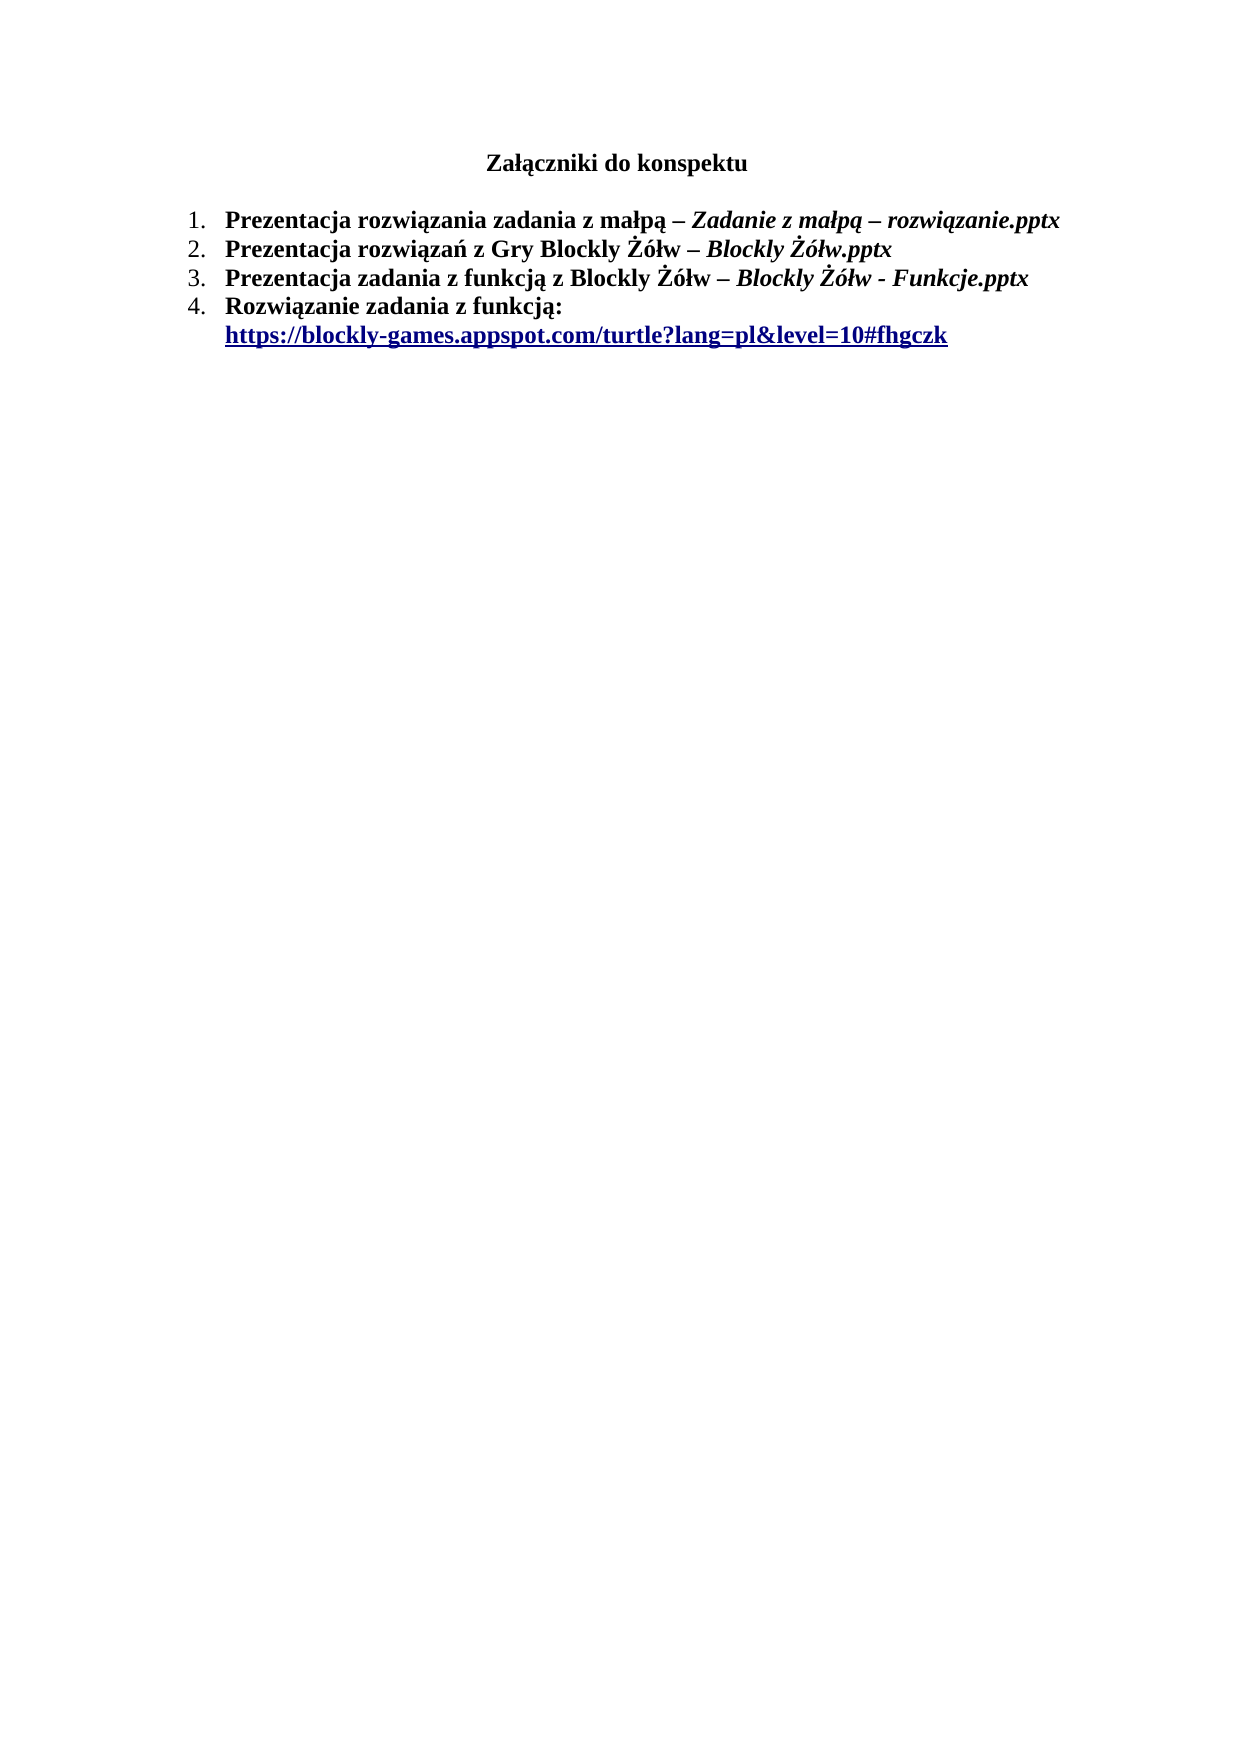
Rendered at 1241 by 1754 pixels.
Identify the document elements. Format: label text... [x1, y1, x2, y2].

text Załączniki do konspektu [150, 148, 1090, 176]
list Prezentacja rozwiązań z Gry Blockly Żółw – Blockly Żółw.pptx [187, 234, 1090, 263]
list Rozwiązanie zadania z funkcją: https://blockly-games.appspot.com/turtle?lang=pl&level=10#fhgczk [187, 291, 1090, 349]
list Prezentacja zadania z funkcją z Blockly Żółw – Blockly Żółw - Funkcje.pptx [187, 263, 1090, 291]
list Prezentacja rozwiązania zadania z małpą – Zadanie z małpą – rozwiązanie.pptx [187, 205, 1090, 234]
